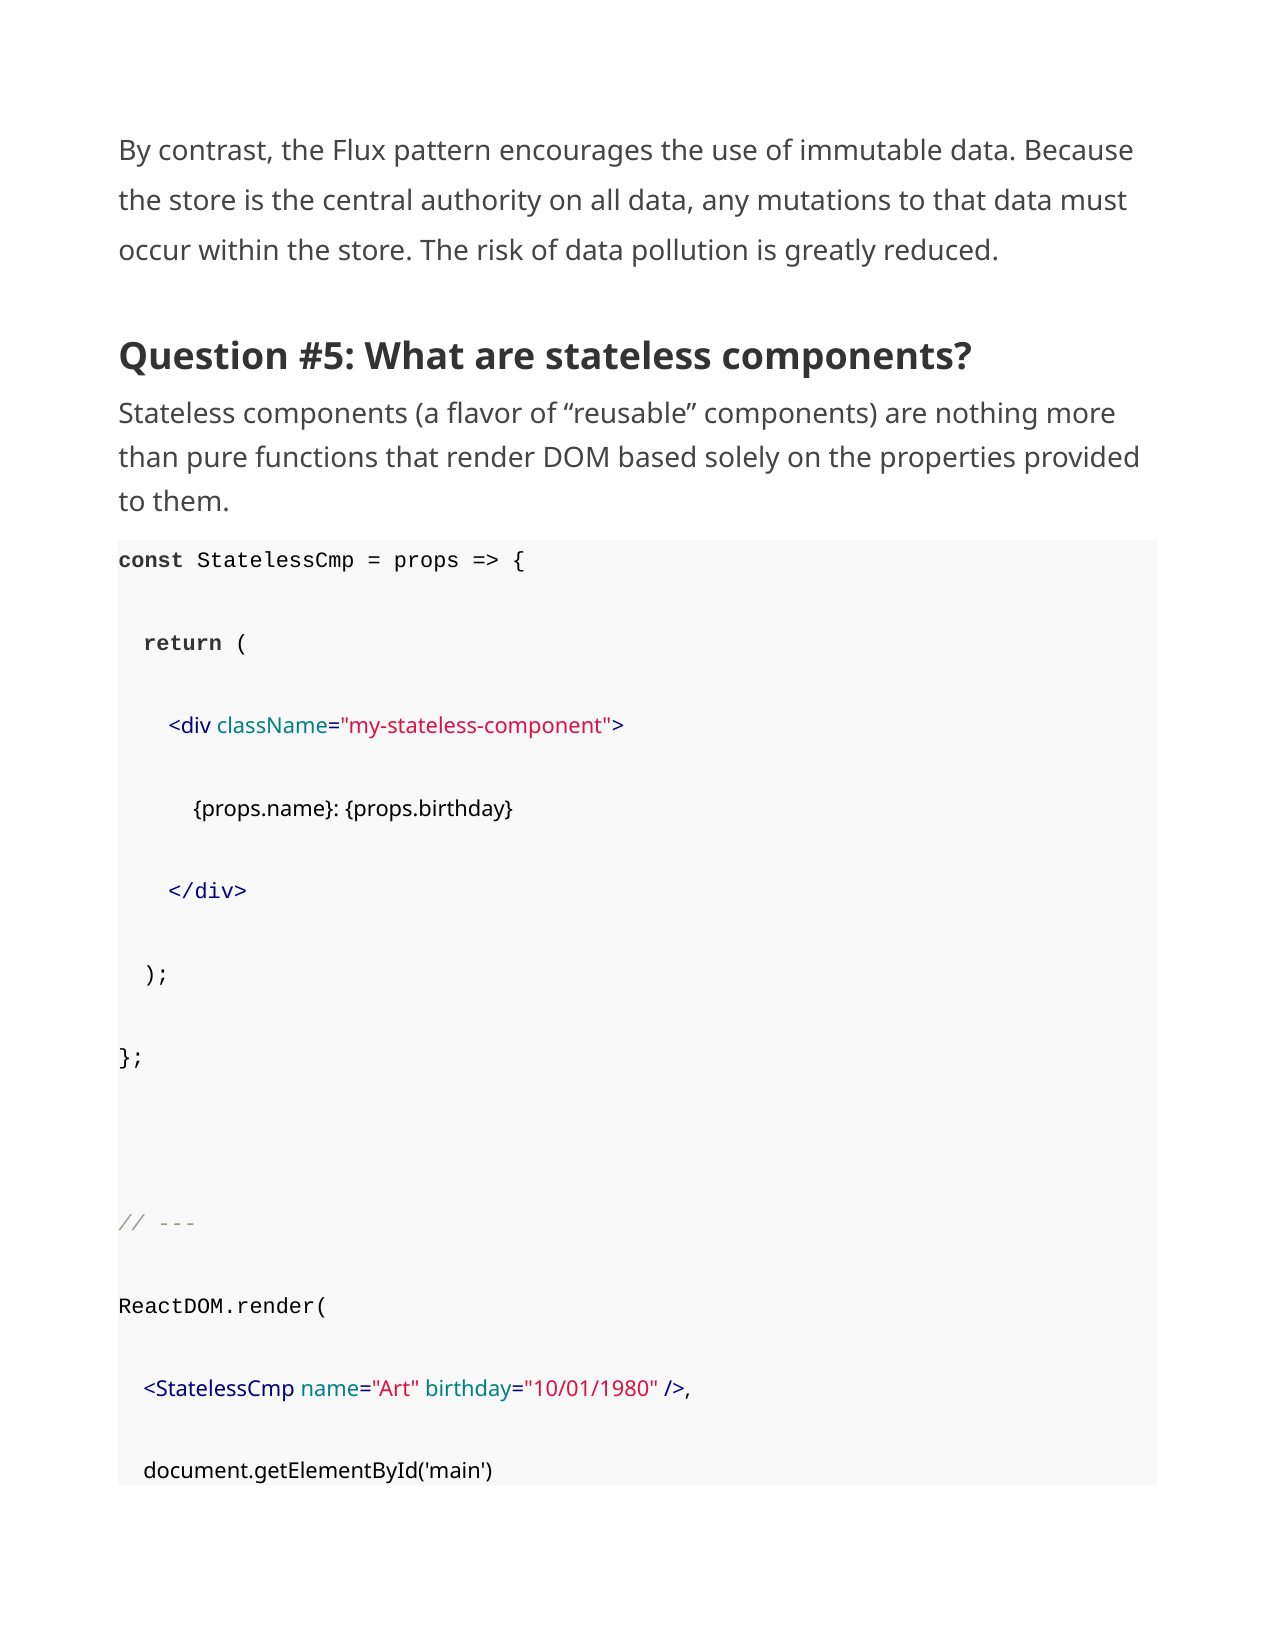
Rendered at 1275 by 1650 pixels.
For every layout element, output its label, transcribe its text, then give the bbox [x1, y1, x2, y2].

text return ( [118, 623, 1157, 657]
text </div> [118, 871, 1157, 906]
text <StatelessCmp name="Art" birthday="10/01/1980" />, [118, 1368, 1157, 1402]
text document.getElementById('main') [118, 1451, 1157, 1485]
text // --- [118, 1202, 1157, 1237]
text Stateless components (a flavor of “reusable” components) are nothing more than pure functions that render DOM based solely on the properties provided to them. [118, 393, 1157, 519]
text const StatelessCmp = props => { [118, 540, 1157, 574]
text By contrast, the Flux pattern encourages the use of immutable data. Because the store is the central authority on all data, any mutations to that data must occur within the store. The risk of data pollution is greatly reduced. [118, 118, 1157, 268]
text ReactDOM.render( [118, 1285, 1157, 1319]
text ); [118, 954, 1157, 988]
text }; [118, 1037, 1157, 1071]
text {props.name}: {props.birthday} [118, 788, 1157, 823]
text <div className="my-stateless-component"> [118, 706, 1157, 740]
subtitle Question #5: What are stateless components? [118, 329, 1157, 381]
